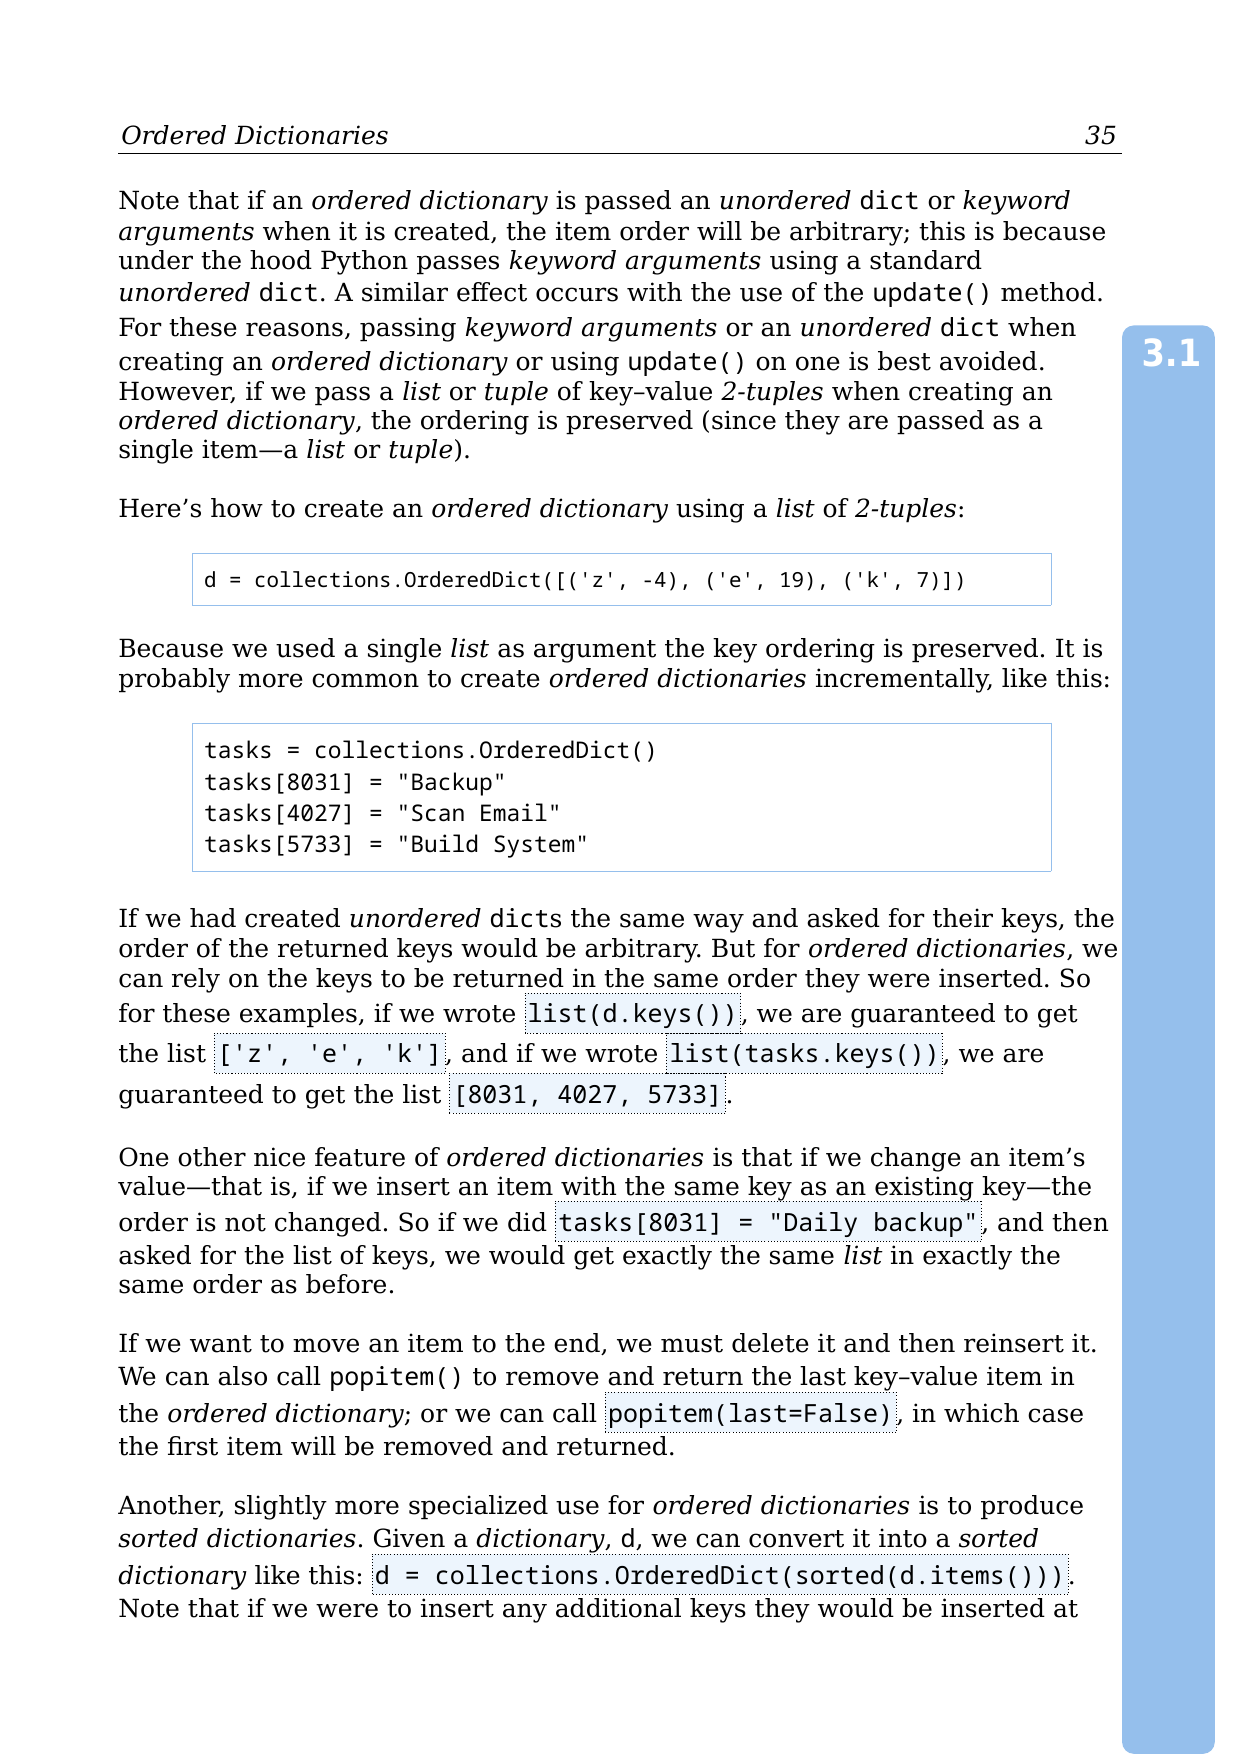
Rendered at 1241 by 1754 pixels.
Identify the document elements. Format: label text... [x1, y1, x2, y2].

text Here’s how to create an ordered dictionary using a list of 2-tuples: [118, 494, 1122, 523]
text Note that if an ordered dictionary is passed an unordered dict or keyword arguments when it is created, the item order will be arbitrary; this is because under the hood Python passes keyword arguments using a standard unordered dict. A similar effect occurs with the use of the update() method. For these reasons, passing keyword arguments or an unordered dict when creating an ordered dictionary or using update() on one is best avoided. However, if we pass a list or tuple of key–value 2-tuples when creating an ordered dictionary, the ordering is preserved (since they are passed as a single item—a list or tuple). [118, 183, 1122, 465]
text One other nice feature of ordered dictionaries is that if we change an item’s value—that is, if we insert an item with the same key as an existing key—the order is not changed. So if we did tasks[8031] = "Daily backup", and then asked for the list of keys, we would get exactly the same list in exactly the same order as before. [118, 1143, 1122, 1299]
text tasks[4027] = "Scan Email" [193, 785, 1051, 816]
text Because we used a single list as argument the key ordering is preserved. It is probably more common to create ordered dictionaries incrementally, like this: [118, 634, 1122, 693]
text If we want to move an item to the end, we must delete it and then reinsert it. We can also call popitem() to remove and return the last key–value item in the ordered dictionary; or we can call popitem(last=False), in which case the first item will be removed and returned. [118, 1329, 1122, 1462]
text If we had created unordered dicts the same way and asked for their keys, the order of the returned keys would be arbitrary. But for ordered dictionaries, we can rely on the keys to be returned in the same order they were inserted. So for these examples, if we wrote list(d.keys()), we are guaranteed to get the list ['z', 'e', 'k'], and if we wrote list(tasks.keys()), we are guaranteed to get the list [8031, 4027, 5733]. [118, 901, 1122, 1113]
text tasks[5733] = "Build System" [193, 816, 1051, 871]
text tasks[8031] = "Backup" [193, 754, 1051, 785]
text tasks = collections.OrderedDict() [193, 724, 1051, 754]
text Another, slightly more specialized use for ordered dictionaries is to produce sorted dictionaries. Given a dictionary, d, we can convert it into a sorted dictionary like this: d = collections.OrderedDict(sorted(d.items())). Note that if we were to insert any additional keys they would be inserted at [118, 1491, 1122, 1623]
text d = collections.OrderedDict([('z', -4), ('e', 19), ('k', 7)]) [193, 554, 1051, 605]
